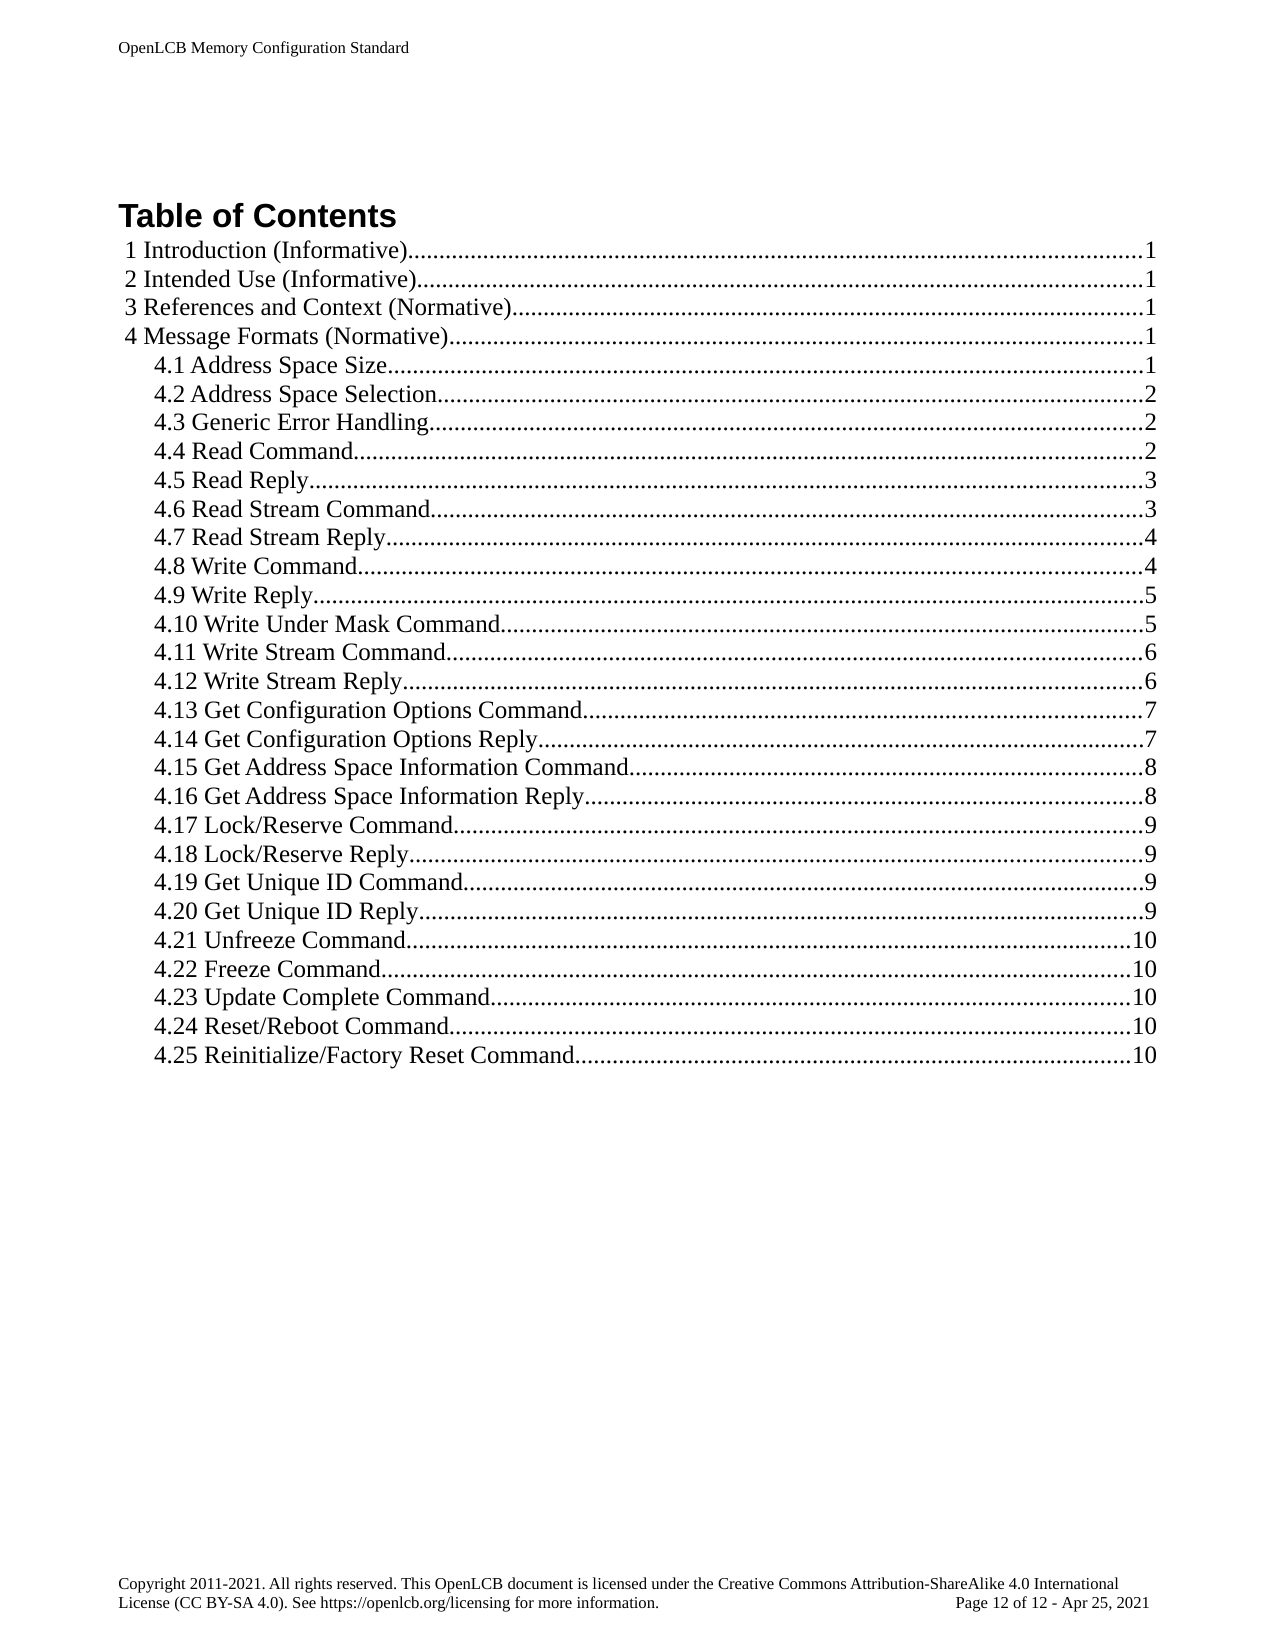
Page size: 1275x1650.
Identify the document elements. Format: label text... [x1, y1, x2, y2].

text 4.6 Read Stream Command 3 [148, 494, 1157, 522]
text 4.8 Write Command 4 [148, 551, 1157, 580]
text 4.2 Address Space Selection 2 [148, 379, 1157, 407]
text 4.1 Address Space Size 1 [148, 350, 1157, 379]
text 4.19 Get Unique ID Command 9 [148, 867, 1157, 896]
text 4.13 Get Configuration Options Command 7 [148, 695, 1157, 724]
text 1 Introduction (Informative) 1 [118, 235, 1157, 264]
text 4.20 Get Unique ID Reply 9 [148, 896, 1157, 925]
text 2 Intended Use (Informative) 1 [118, 264, 1157, 292]
text 4.15 Get Address Space Information Command 8 [148, 752, 1157, 781]
text 4.24 Reset/Reboot Command 10 [148, 1011, 1157, 1040]
text 4.23 Update Complete Command 10 [148, 982, 1157, 1011]
text 4.5 Read Reply 3 [148, 465, 1157, 494]
text 4.10 Write Under Mask Command 5 [148, 609, 1157, 637]
text 4.21 Unfreeze Command 10 [148, 925, 1157, 954]
text 4.4 Read Command 2 [148, 436, 1157, 465]
text 4.7 Read Stream Reply 4 [148, 522, 1157, 551]
text 3 References and Context (Normative) 1 [118, 292, 1157, 321]
text 4.12 Write Stream Reply 6 [148, 666, 1157, 695]
text 4 Message Formats (Normative) 1 [118, 321, 1157, 350]
text 4.3 Generic Error Handling 2 [148, 407, 1157, 436]
text 4.16 Get Address Space Information Reply 8 [148, 781, 1157, 810]
subtitle Table of Contents [118, 196, 1157, 235]
text 4.9 Write Reply 5 [148, 580, 1157, 609]
text 4.11 Write Stream Command 6 [148, 637, 1157, 666]
text 4.18 Lock/Reserve Reply 9 [148, 839, 1157, 867]
text 4.14 Get Configuration Options Reply 7 [148, 724, 1157, 752]
text 4.22 Freeze Command 10 [148, 954, 1157, 982]
text 4.25 Reinitialize/Factory Reset Command 10 [148, 1040, 1157, 1069]
text 4.17 Lock/Reserve Command 9 [148, 810, 1157, 839]
